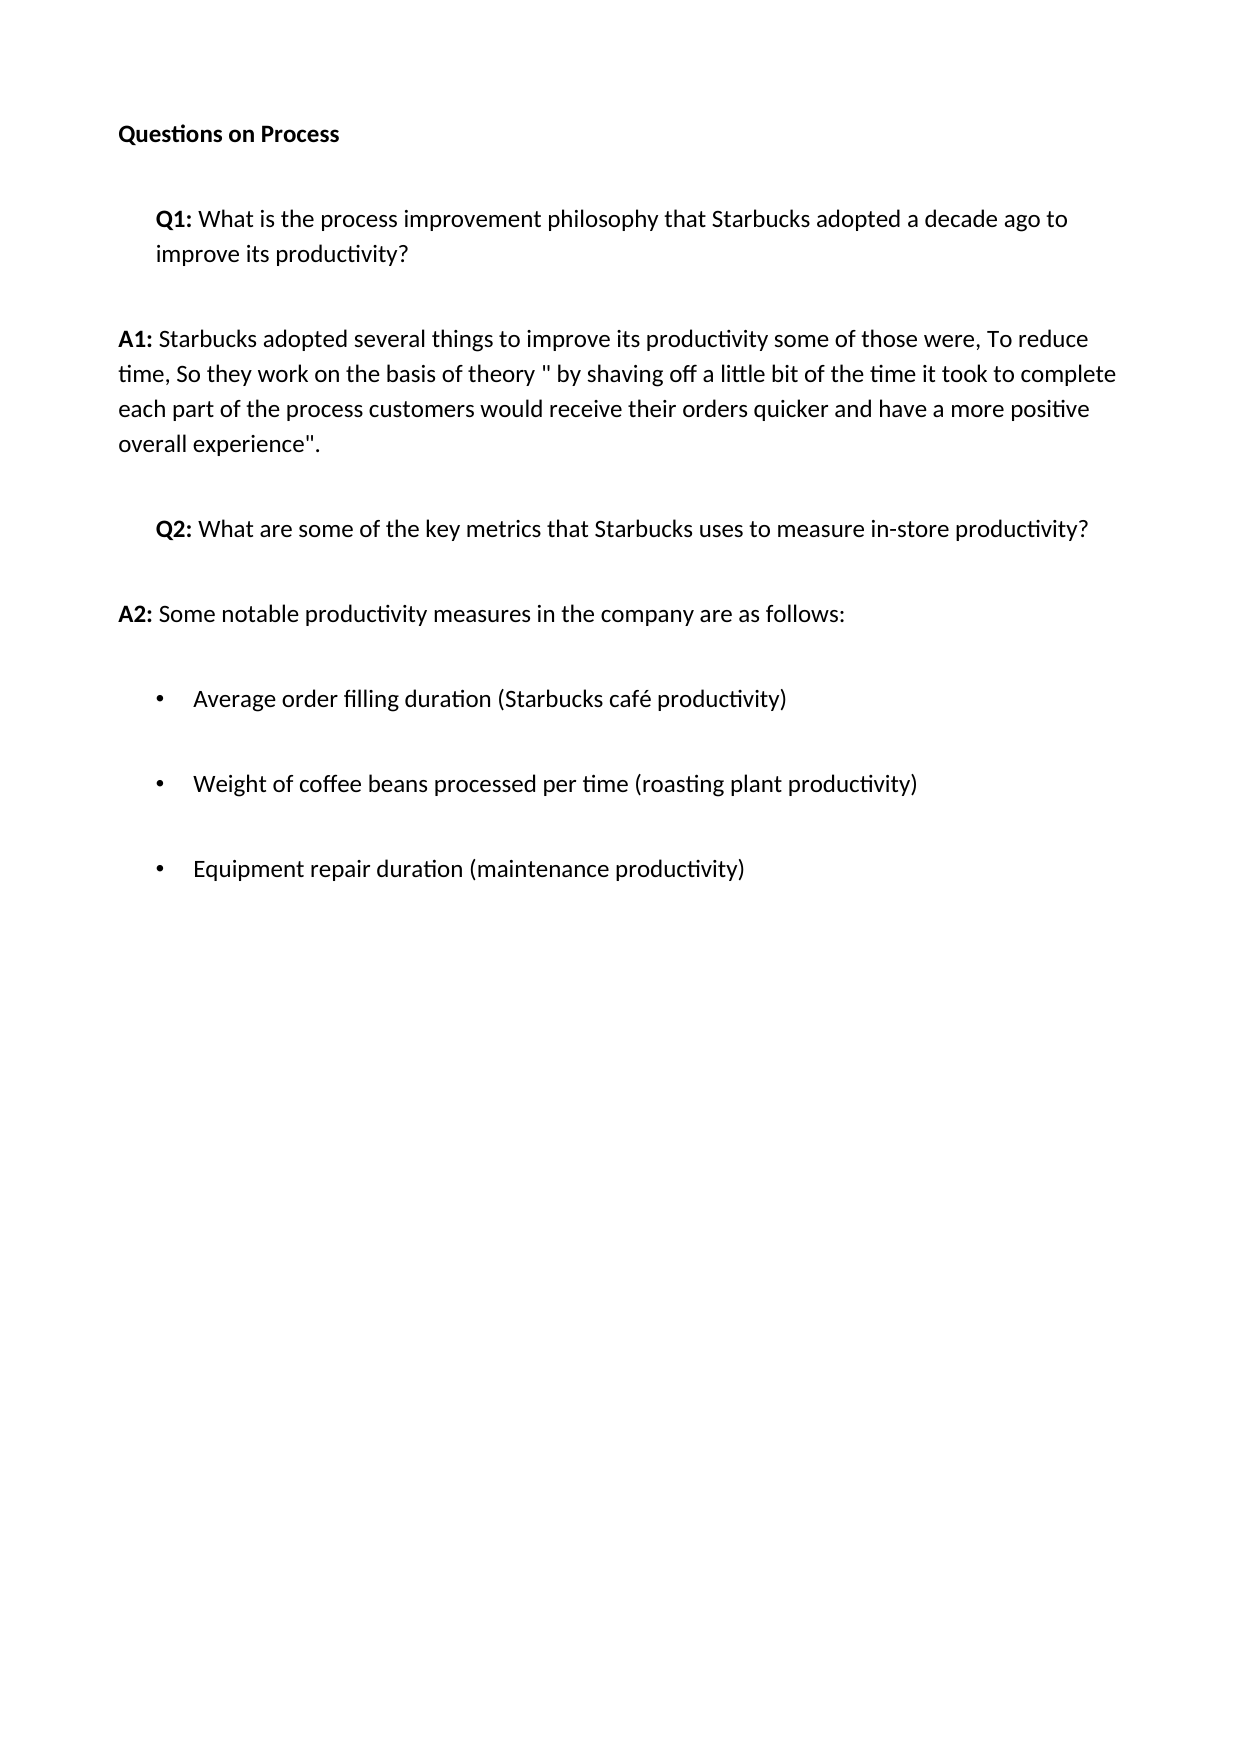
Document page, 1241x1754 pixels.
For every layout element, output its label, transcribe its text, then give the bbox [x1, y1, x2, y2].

list Average order filling duration (Starbucks café productivity) [156, 683, 1122, 714]
text Q2: What are some of the key metrics that Starbucks uses to measure in-store productivity? [156, 513, 1122, 544]
list Weight of coffee beans processed per time (roasting plant productivity) [156, 768, 1122, 799]
text A1: Starbucks adopted several things to improve its productivity some of those were, To reduce time, So they work on the basis of theory " by shaving off a little bit of the time it took to complete each part of the process customers would receive their orders quicker and have a more positive overall experience". [118, 323, 1122, 459]
text Q1: What is the process improvement philosophy that Starbucks adopted a decade ago to improve its productivity? [156, 203, 1122, 269]
list Equipment repair duration (maintenance productivity) [156, 853, 1122, 884]
text A2: Some notable productivity measures in the company are as follows: [118, 598, 1122, 629]
text Questions on Process [118, 118, 1122, 149]
